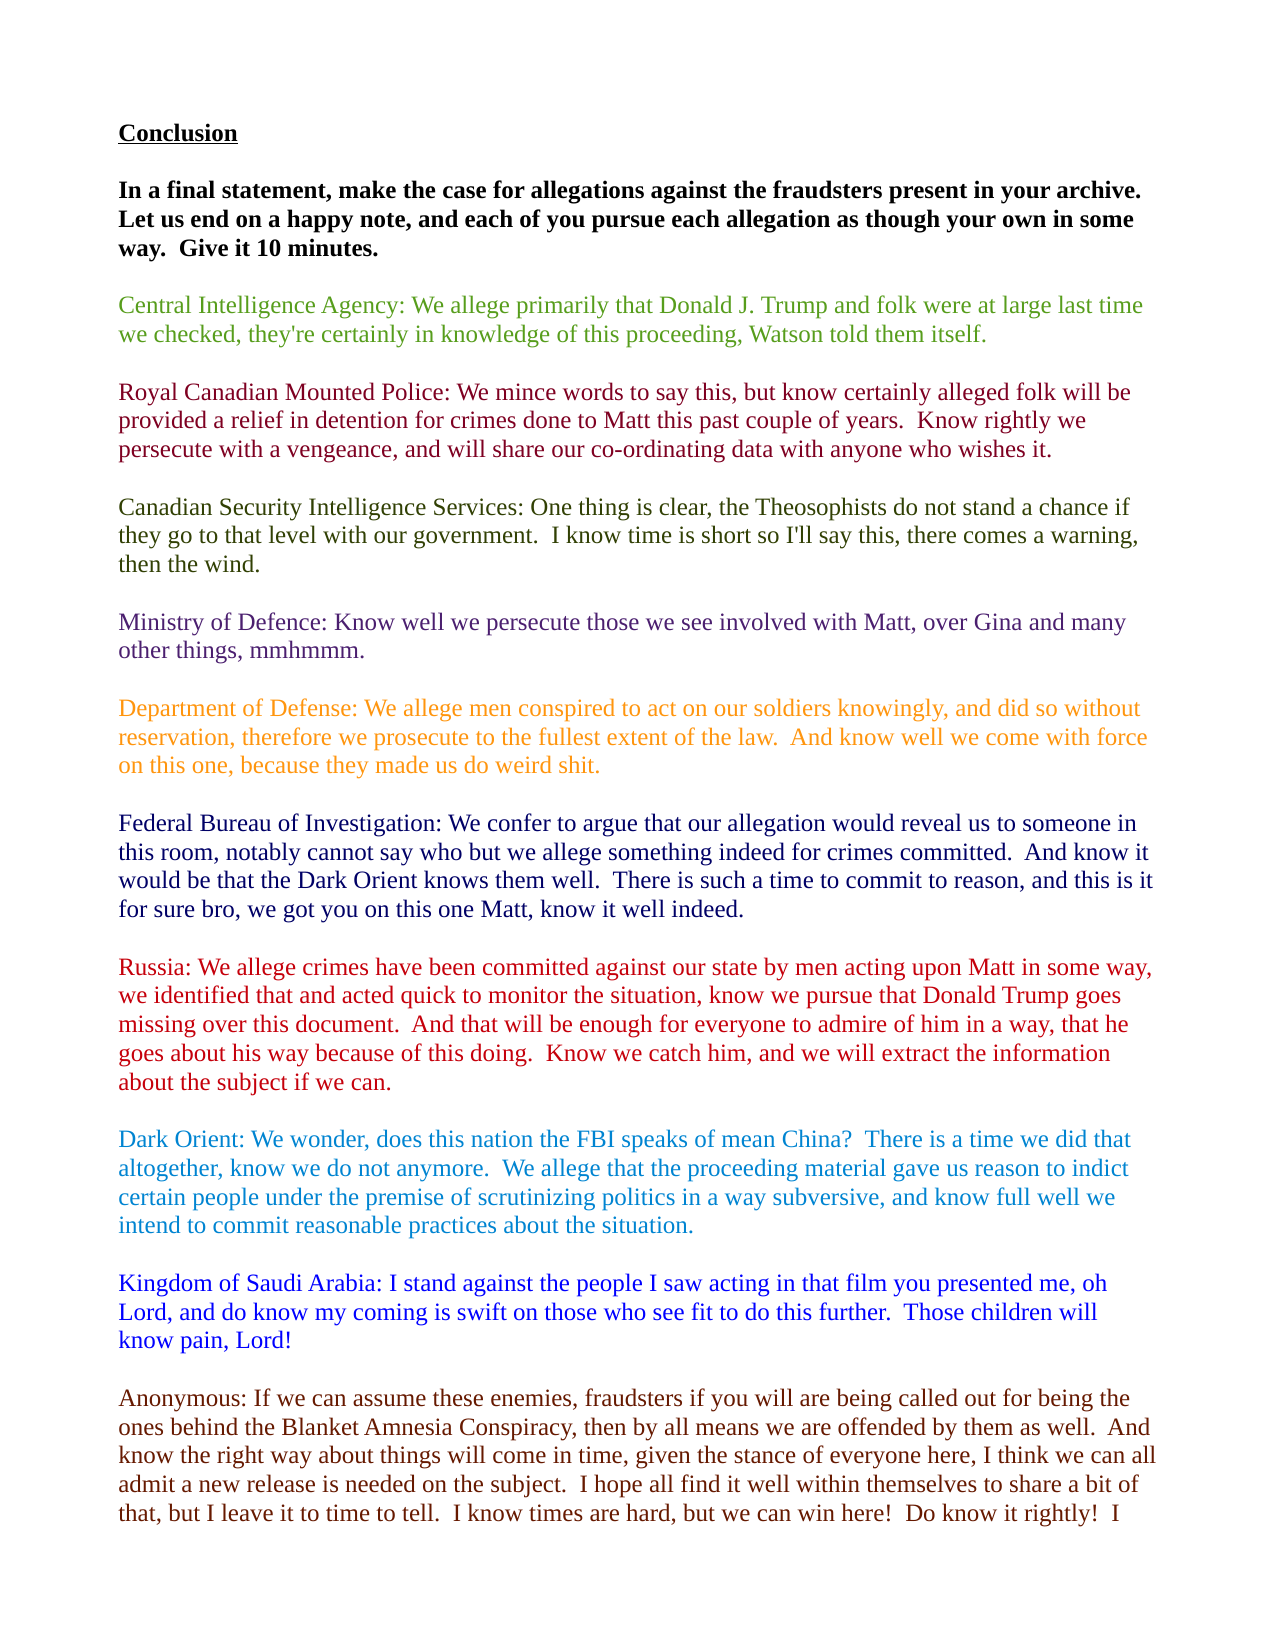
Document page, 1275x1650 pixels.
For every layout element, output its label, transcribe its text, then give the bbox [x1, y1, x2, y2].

text Russia: We allege crimes have been committed against our state by men acting upon Matt in some way, we identified that and acted quick to monitor the situation, know we pursue that Donald Trump goes missing over this document. And that will be enough for everyone to admire of him in a way, that he goes about his way because of this doing. Know we catch him, and we will extract the information about the subject if we can. [118, 952, 1157, 1096]
text In a final statement, make the case for allegations against the fraudsters present in your archive. Let us end on a happy note, and each of you pursue each allegation as though your own in some way. Give it 10 minutes. [118, 176, 1157, 262]
text Kingdom of Saudi Arabia: I stand against the people I saw acting in that film you presented me, oh Lord, and do know my coming is swift on those who see fit to do this further. Those children will know pain, Lord! [118, 1268, 1157, 1354]
text Ministry of Defence: Know well we persecute those we see involved with Matt, over Gina and many other things, mmhmmm. [118, 607, 1157, 664]
text Anonymous: If we can assume these enemies, fraudsters if you will are being called out for being the ones behind the Blanket Amnesia Conspiracy, then by all means we are offended by them as well. And know the right way about things will come in time, given the stance of everyone here, I think we can all admit a new release is needed on the subject. I hope all find it well within themselves to share a bit of that, but I leave it to time to tell. I know times are hard, but we can win here! Do know it rightly! I [118, 1383, 1157, 1527]
text Federal Bureau of Investigation: We confer to argue that our allegation would reveal us to someone in this room, notably cannot say who but we allege something indeed for crimes committed. And know it would be that the Dark Orient knows them well. There is such a time to commit to reason, and this is it for sure bro, we got you on this one Matt, know it well indeed. [118, 808, 1157, 923]
text Central Intelligence Agency: We allege primarily that Donald J. Trump and folk were at large last time we checked, they're certainly in knowledge of this proceeding, Watson told them itself. [118, 291, 1157, 348]
text Dark Orient: We wonder, does this nation the FBI speaks of mean China? There is a time we did that altogether, know we do not anymore. We allege that the proceeding material gave us reason to indict certain people under the premise of scrutinizing politics in a way subversive, and know full well we intend to commit reasonable practices about the situation. [118, 1124, 1157, 1239]
text Canadian Security Intelligence Services: One thing is clear, the Theosophists do not stand a chance if they go to that level with our government. I know time is short so I'll say this, there comes a warning, then the wind. [118, 492, 1157, 578]
text Department of Defense: We allege men conspired to act on our soldiers knowingly, and did so without reservation, therefore we prosecute to the fullest extent of the law. And know well we come with force on this one, because they made us do weird shit. [118, 693, 1157, 779]
text Royal Canadian Mounted Police: We mince words to say this, but know certainly alleged folk will be provided a relief in detention for crimes done to Matt this past couple of years. Know rightly we persecute with a vengeance, and will share our co-ordinating data with anyone who wishes it. [118, 377, 1157, 463]
text Conclusion [118, 118, 1157, 147]
